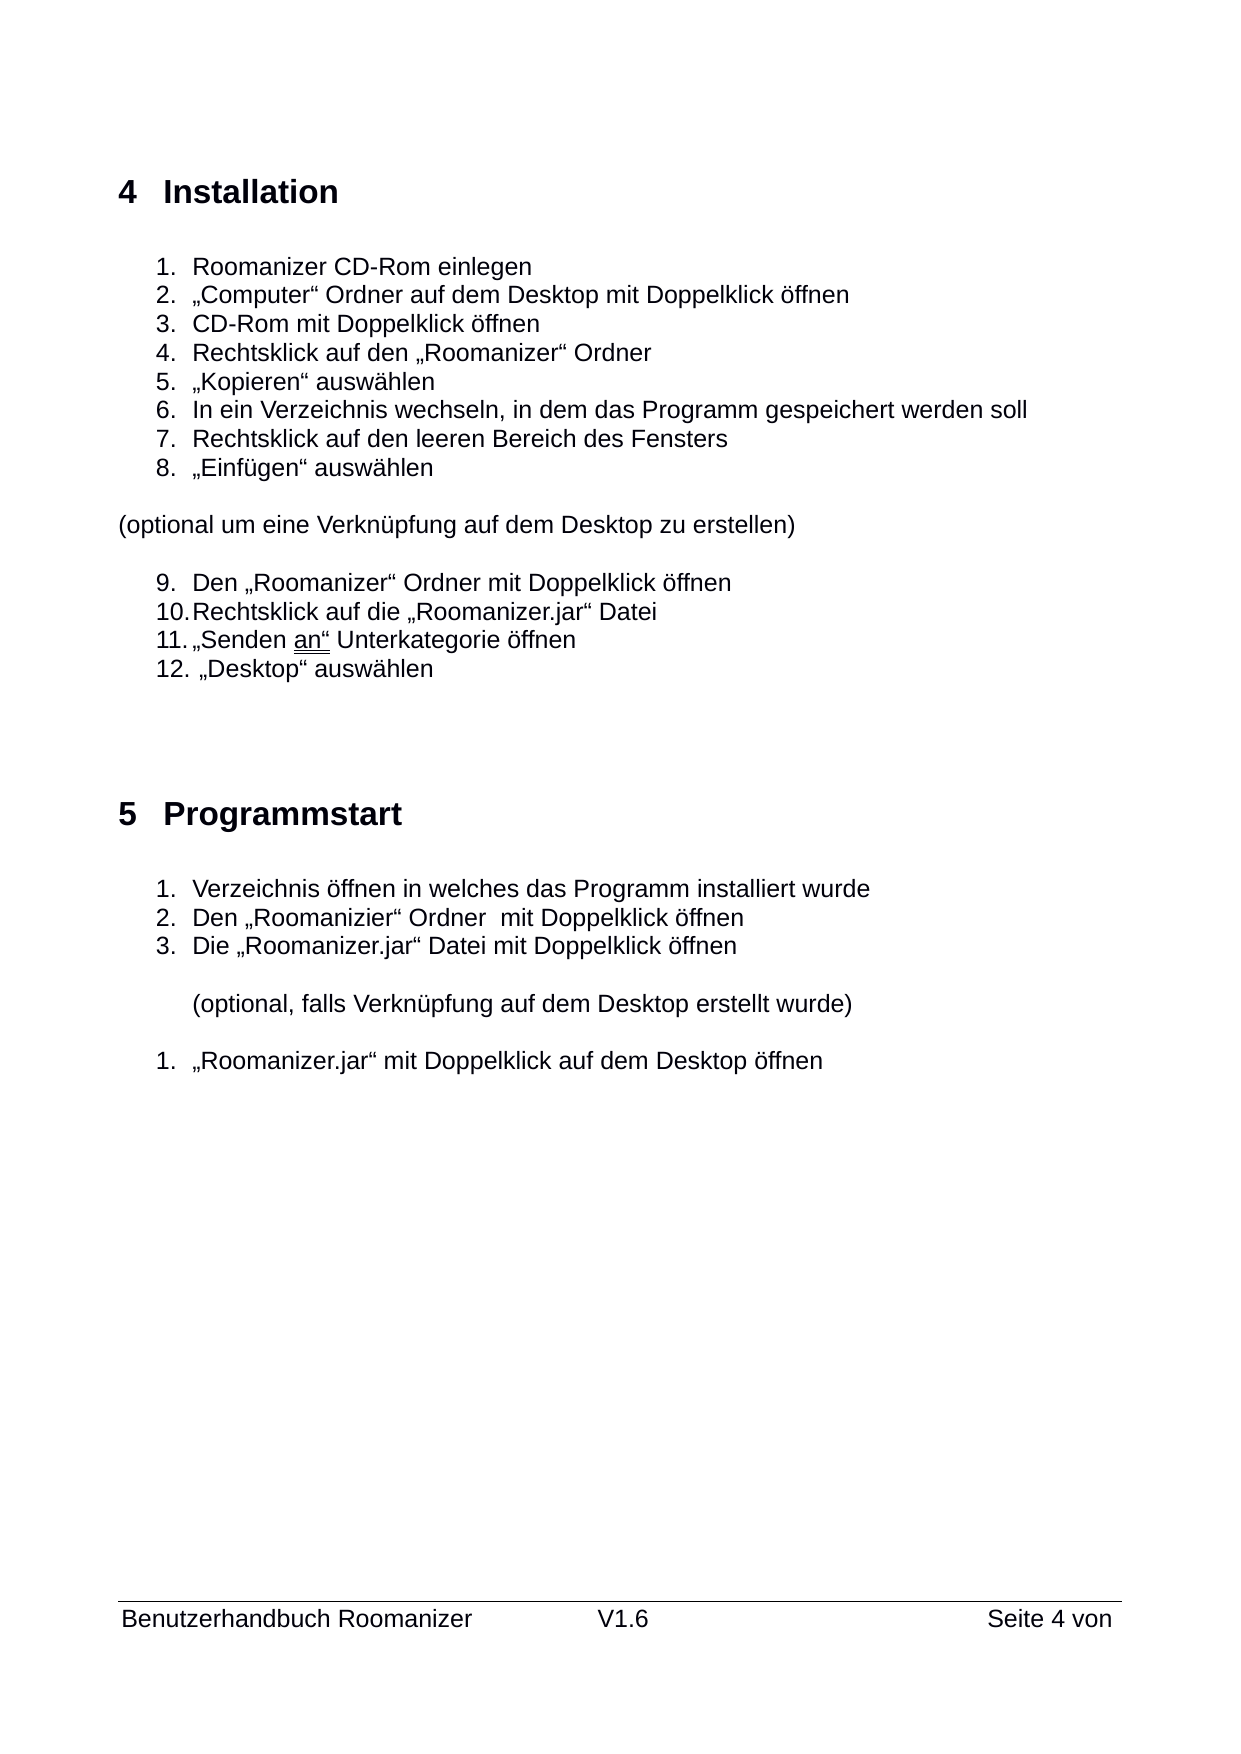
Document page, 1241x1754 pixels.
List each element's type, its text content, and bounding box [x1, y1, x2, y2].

list „Kopieren“ auswählen [156, 367, 1122, 395]
list Roomanizer CD-Rom einlegen [156, 252, 1122, 280]
list „Roomanizer.jar“ mit Doppelklick auf dem Desktop öffnen [156, 1046, 1122, 1075]
list CD-Rom mit Doppelklick öffnen [156, 309, 1122, 338]
list Den „Roomanizier“ Ordner mit Doppelklick öffnen [156, 902, 1122, 931]
text (optional um eine Verknüpfung auf dem Desktop zu erstellen) [118, 510, 1122, 539]
subtitle 4 Installation [118, 172, 1122, 210]
list „Einfügen“ auswählen [156, 453, 1122, 482]
list Die „Roomanizer.jar“ Datei mit Doppelklick öffnen [156, 931, 1122, 960]
list In ein Verzeichnis wechseln, in dem das Programm gespeichert werden soll [156, 395, 1122, 424]
list „Desktop“ auswählen [156, 654, 1122, 683]
list „Senden an“ Unterkategorie öffnen [156, 625, 1122, 654]
subtitle 5 Programmstart [118, 794, 1122, 832]
list Rechtsklick auf den leeren Bereich des Fensters [156, 424, 1122, 453]
list „Computer“ Ordner auf dem Desktop mit Doppelklick öffnen [156, 280, 1122, 309]
list Rechtsklick auf den „Roomanizer“ Ordner [156, 338, 1122, 367]
list Den „Roomanizer“ Ordner mit Doppelklick öffnen [156, 568, 1122, 597]
list Verzeichnis öffnen in welches das Programm installiert wurde [156, 874, 1122, 902]
list Rechtsklick auf die „Roomanizer.jar“ Datei [156, 597, 1122, 625]
text (optional, falls Verknüpfung auf dem Desktop erstellt wurde) [118, 989, 1122, 1017]
